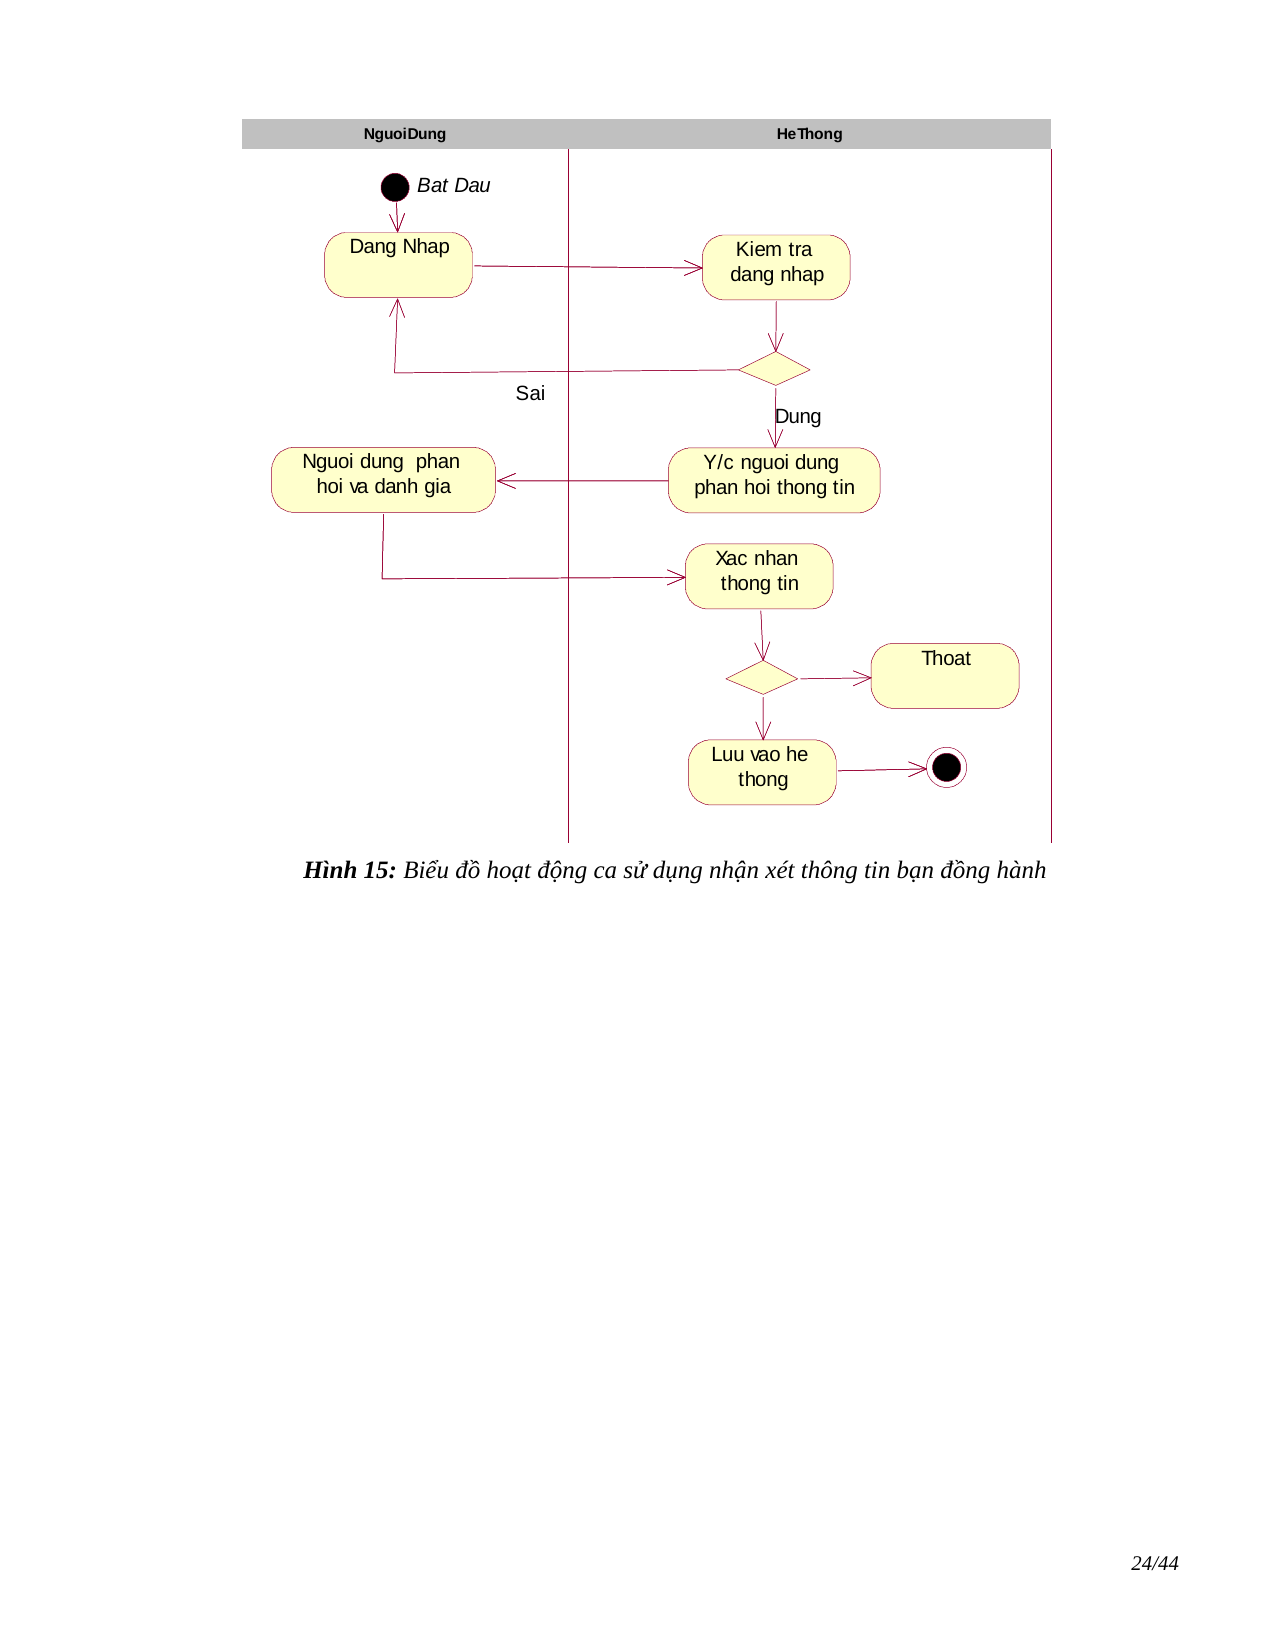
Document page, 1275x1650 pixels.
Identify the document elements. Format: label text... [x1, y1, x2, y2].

text Hình 15: Biểu đồ hoạt động ca sử dụng nhận xét thông tin bạn đồng hành [112, 855, 1181, 883]
